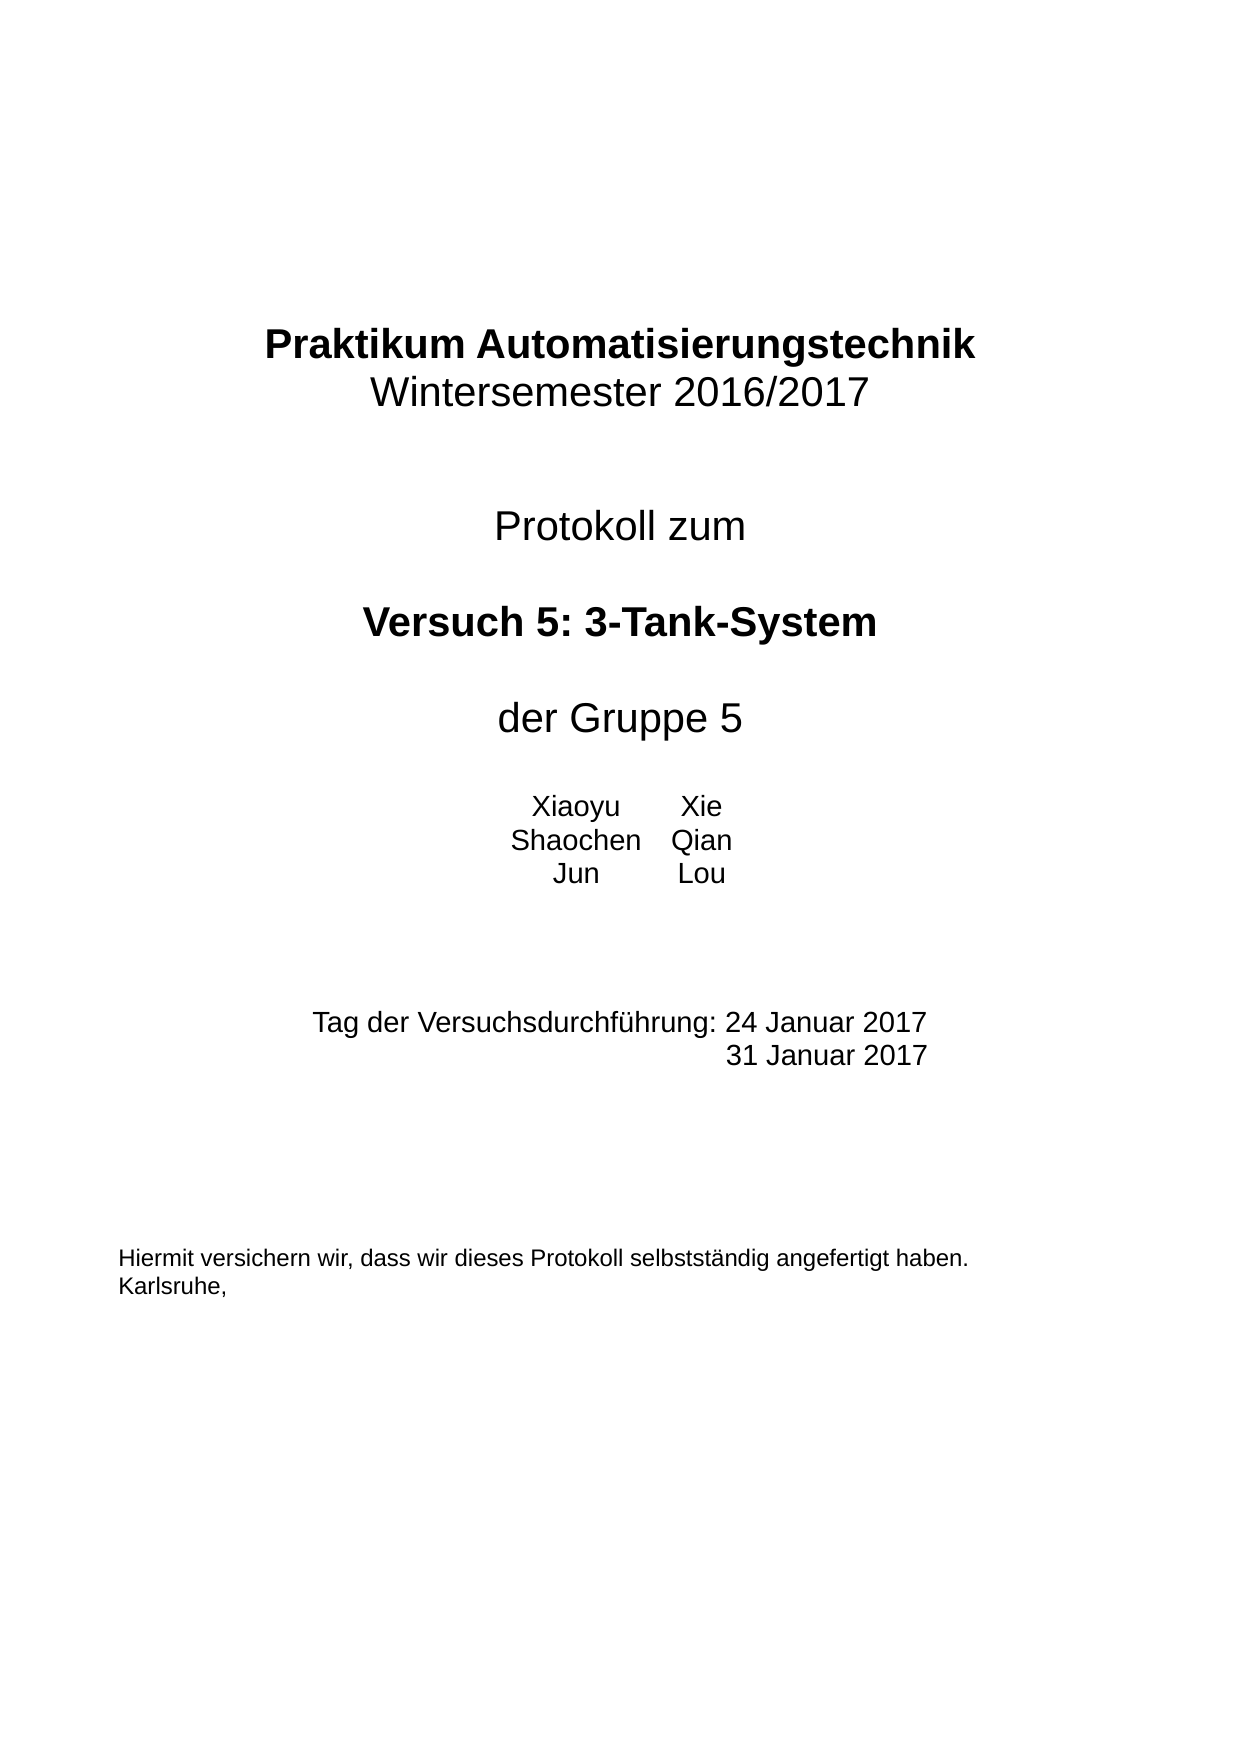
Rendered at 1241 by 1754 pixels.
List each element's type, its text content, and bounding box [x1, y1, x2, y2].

table_cell Lou [658, 856, 746, 889]
text Protokoll zum [118, 501, 1122, 549]
text Praktikum Automatisierungstechnik [118, 319, 1122, 367]
table_cell Qian [658, 823, 746, 856]
text Versuch 5: 3-Tank-System [118, 597, 1122, 645]
text Hiermit versichern wir, dass wir dieses Protokoll selbstständig angefertigt haben. [118, 1244, 1122, 1272]
table_header Xiaoyu [495, 789, 657, 822]
text der Gruppe 5 [118, 693, 1122, 741]
table_cell Jun [495, 856, 657, 889]
table_header Xie [658, 789, 746, 822]
text Wintersemester 2016/2017 [118, 367, 1122, 415]
table_cell Shaochen [495, 823, 657, 856]
text Karlsruhe, [118, 1272, 1122, 1299]
text Tag der Versuchsdurchführung: 24 Januar 2017 [118, 1004, 1122, 1038]
text Tag der Versuchsdurchführung: 31 Januar 2017 [118, 1038, 1122, 1072]
